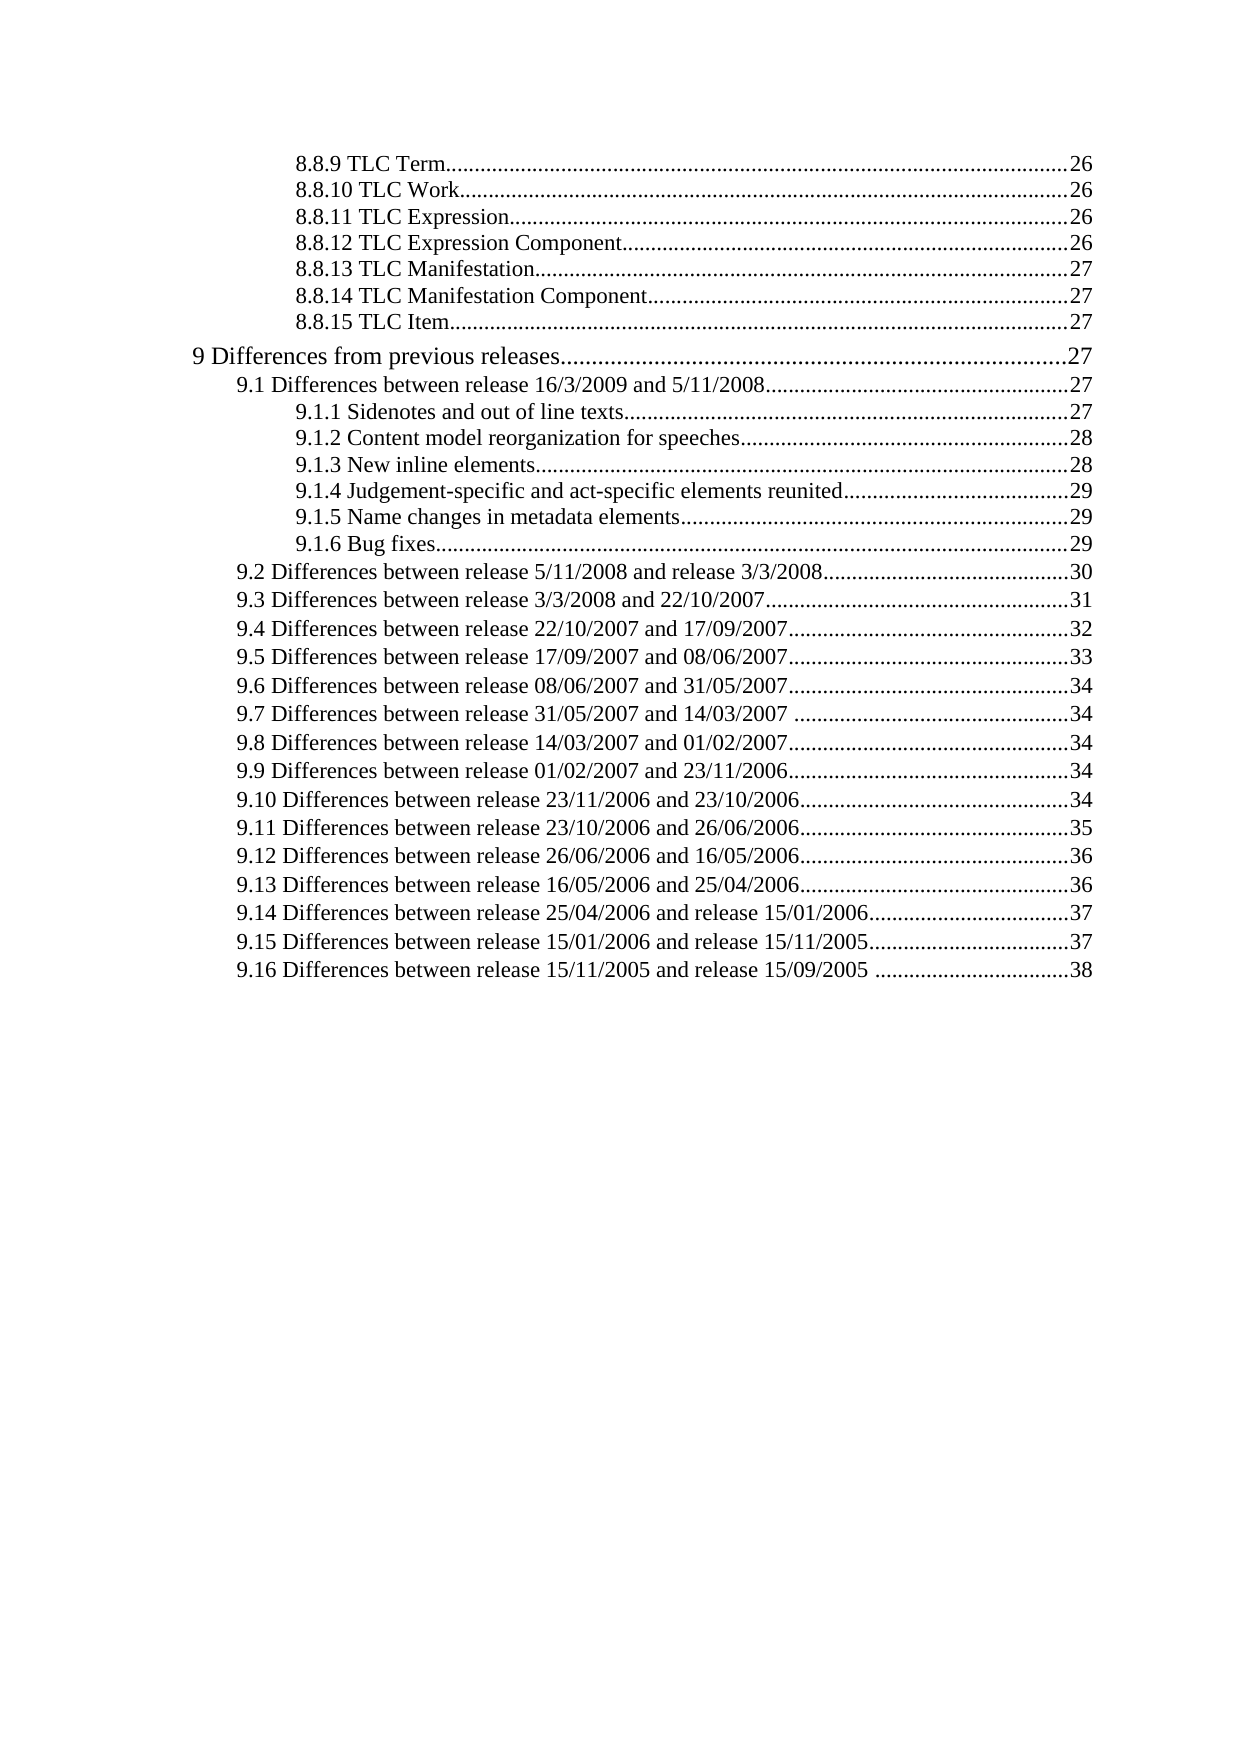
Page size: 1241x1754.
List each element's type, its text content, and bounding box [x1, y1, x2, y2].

text 8.8.14 TLC Manifestation Component 27 [295, 282, 1092, 308]
text 9.7 Differences between release 31/05/2007 and 14/03/2007 34 [236, 700, 1092, 727]
text 9.8 Differences between release 14/03/2007 and 01/02/2007 34 [236, 729, 1092, 755]
text 9.1.6 Bug fixes 29 [295, 530, 1092, 556]
text 8.8.9 TLC Term 26 [295, 150, 1092, 176]
text 9.4 Differences between release 22/10/2007 and 17/09/2007 32 [236, 615, 1092, 641]
text 9.3 Differences between release 3/3/2008 and 22/10/2007 31 [236, 587, 1092, 613]
text 9.10 Differences between release 23/11/2006 and 23/10/2006 34 [236, 786, 1092, 812]
text 9.1 Differences between release 16/3/2009 and 5/11/2008 27 [236, 372, 1092, 398]
text 9.13 Differences between release 16/05/2006 and 25/04/2006 36 [236, 871, 1092, 897]
text 9.12 Differences between release 26/06/2006 and 16/05/2006 36 [236, 842, 1092, 869]
text 8.8.11 TLC Expression 26 [295, 203, 1092, 229]
text 9.15 Differences between release 15/01/2006 and release 15/11/2005 37 [236, 928, 1092, 954]
text 9.16 Differences between release 15/11/2005 and release 15/09/2005 38 [236, 956, 1092, 983]
text 8.8.10 TLC Work 26 [295, 176, 1092, 203]
text 8.8.12 TLC Expression Component 26 [295, 229, 1092, 255]
text 9.6 Differences between release 08/06/2007 and 31/05/2007 34 [236, 672, 1092, 698]
text 9.1.4 Judgement-specific and act-specific elements reunited 29 [295, 477, 1092, 503]
text 9.9 Differences between release 01/02/2007 and 23/11/2006 34 [236, 757, 1092, 783]
text 9.1.1 Sidenotes and out of line texts 27 [295, 398, 1092, 424]
text 8.8.13 TLC Manifestation 27 [295, 255, 1092, 282]
text 9.1.2 Content model reorganization for speeches 28 [295, 424, 1092, 451]
text 8.8.15 TLC Item 27 [295, 308, 1092, 334]
text 9.14 Differences between release 25/04/2006 and release 15/01/2006 37 [236, 899, 1092, 926]
text 9.5 Differences between release 17/09/2007 and 08/06/2007 33 [236, 643, 1092, 670]
text 9 Differences from previous releases 27 [192, 341, 1092, 369]
text 9.2 Differences between release 5/11/2008 and release 3/3/2008 30 [236, 558, 1092, 584]
text 9.1.5 Name changes in metadata elements 29 [295, 503, 1092, 530]
text 9.1.3 New inline elements 28 [295, 451, 1092, 477]
text 9.11 Differences between release 23/10/2006 and 26/06/2006 35 [236, 814, 1092, 840]
